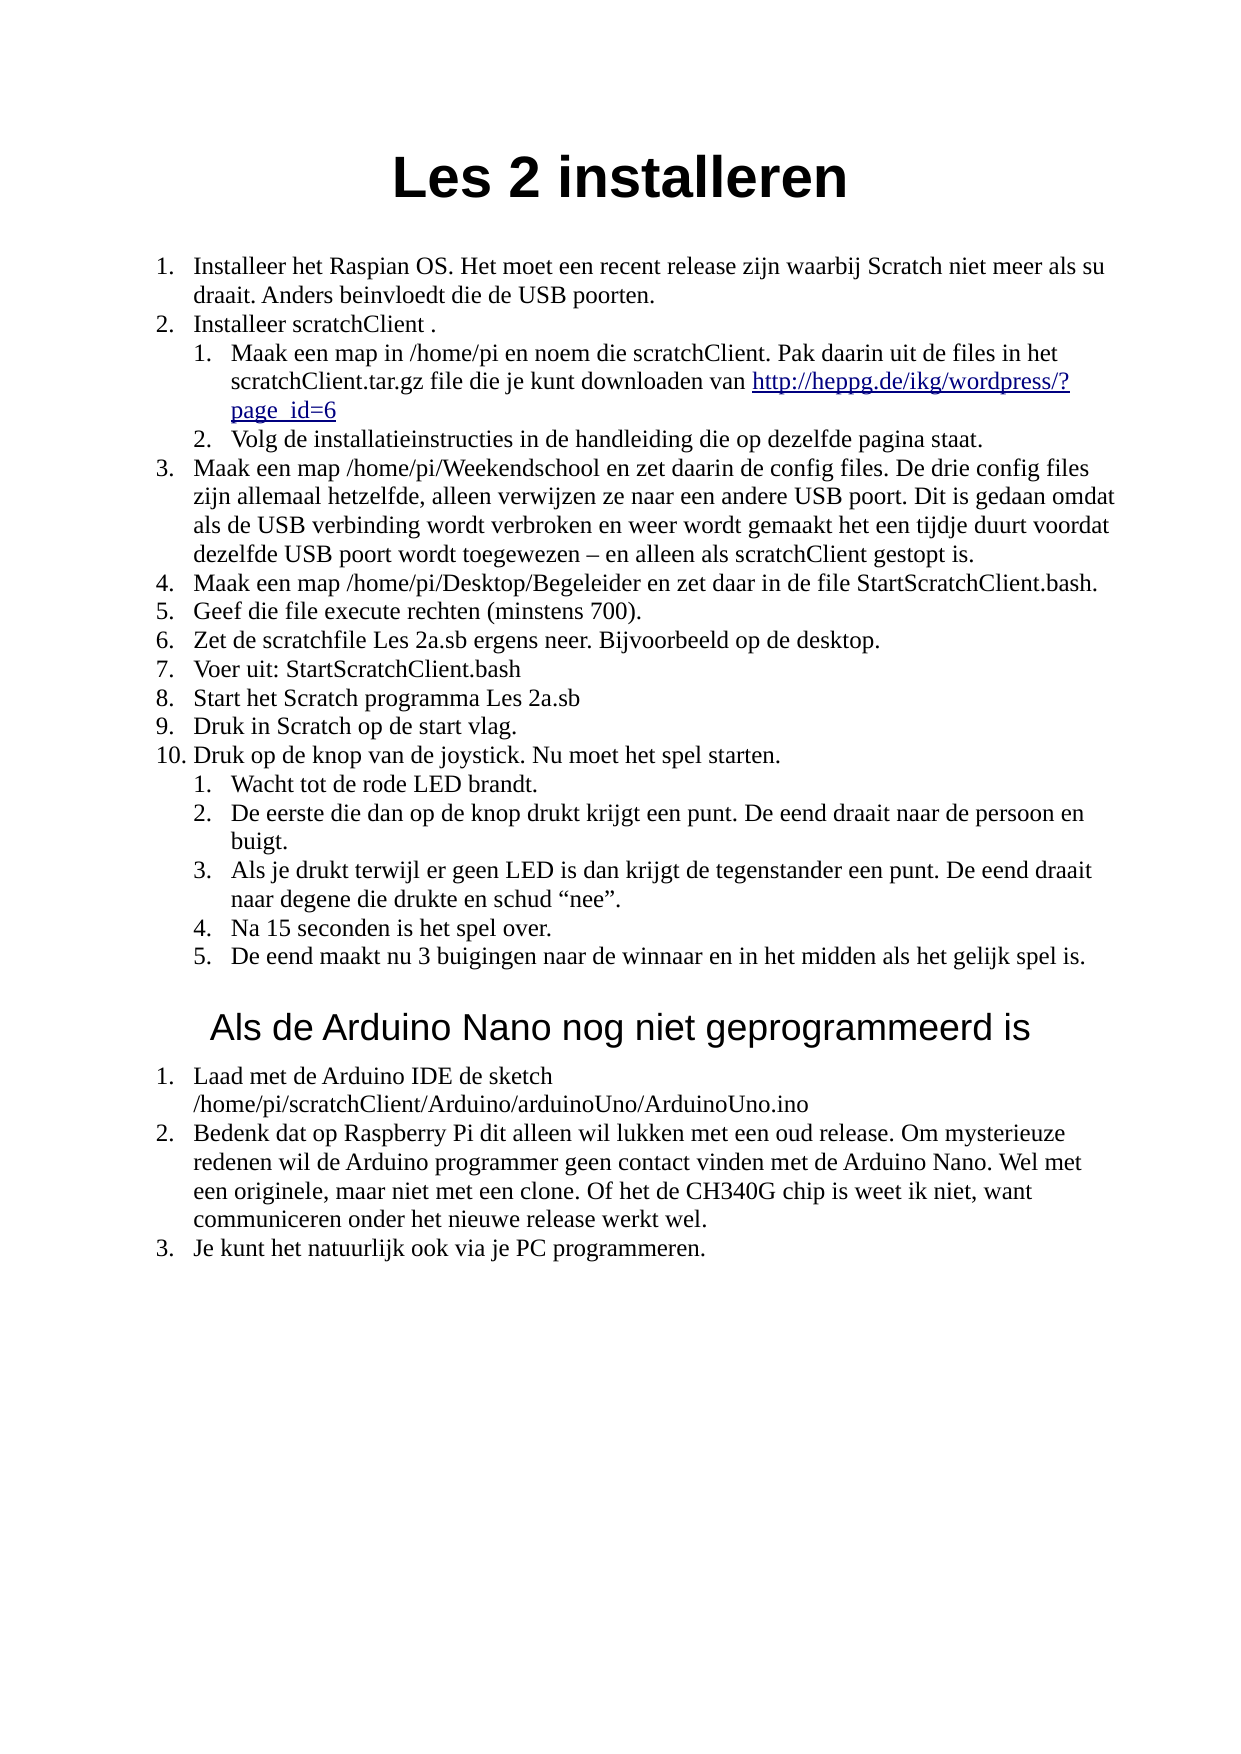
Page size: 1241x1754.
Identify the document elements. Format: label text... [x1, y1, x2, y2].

list Druk in Scratch op de start vlag. [156, 711, 1122, 740]
list Je kunt het natuurlijk ook via je PC programmeren. [156, 1233, 1122, 1262]
list Na 15 seconden is het spel over. [193, 913, 1122, 941]
list Laad met de Arduino IDE de sketch /home/pi/scratchClient/Arduino/arduinoUno/ArduinoUno.ino [156, 1061, 1122, 1118]
list Installeer het Raspian OS. Het moet een recent release zijn waarbij Scratch niet meer als su draait. Anders beinvloedt die de USB poorten. [156, 251, 1122, 309]
subtitle Als de Arduino Nano nog niet geprogrammeerd is [118, 1005, 1122, 1048]
list Voer uit: StartScratchClient.bash [156, 654, 1122, 683]
title Les 2 installeren [118, 143, 1122, 210]
list Volg de installatieinstructies in de handleiding die op dezelfde pagina staat. [193, 424, 1122, 453]
list Wacht tot de rode LED brandt. [193, 769, 1122, 798]
list Druk op de knop van de joystick. Nu moet het spel starten. [156, 740, 1122, 769]
list Maak een map /home/pi/Desktop/Begeleider en zet daar in de file StartScratchClient.bash. [156, 568, 1122, 596]
list De eerste die dan op de knop drukt krijgt een punt. De eend draait naar de persoon en buigt. [193, 798, 1122, 855]
list Maak een map in /home/pi en noem die scratchClient. Pak daarin uit de files in het scratchClient.tar.gz file die je kunt downloaden van http://heppg.de/ikg/wordpress/?page_id=6 [193, 338, 1122, 424]
list Installeer scratchClient . [156, 309, 1122, 338]
list Bedenk dat op Raspberry Pi dit alleen wil lukken met een oud release. Om mysterieuze redenen wil de Arduino programmer geen contact vinden met de Arduino Nano. Wel met een originele, maar niet met een clone. Of het de CH340G chip is weet ik niet, want communiceren onder het nieuwe release werkt wel. [156, 1118, 1122, 1233]
list Geef die file execute rechten (minstens 700). [156, 596, 1122, 625]
list Zet de scratchfile Les 2a.sb ergens neer. Bijvoorbeeld op de desktop. [156, 625, 1122, 654]
list Als je drukt terwijl er geen LED is dan krijgt de tegenstander een punt. De eend draait naar degene die drukte en schud “nee”. [193, 855, 1122, 913]
list Maak een map /home/pi/Weekendschool en zet daarin de config files. De drie config files zijn allemaal hetzelfde, alleen verwijzen ze naar een andere USB poort. Dit is gedaan omdat als de USB verbinding wordt verbroken en weer wordt gemaakt het een tijdje duurt voordat dezelfde USB poort wordt toegewezen – en alleen als scratchClient gestopt is. [156, 453, 1122, 568]
list De eend maakt nu 3 buigingen naar de winnaar en in het midden als het gelijk spel is. [193, 941, 1122, 970]
list Start het Scratch programma Les 2a.sb [156, 683, 1122, 711]
